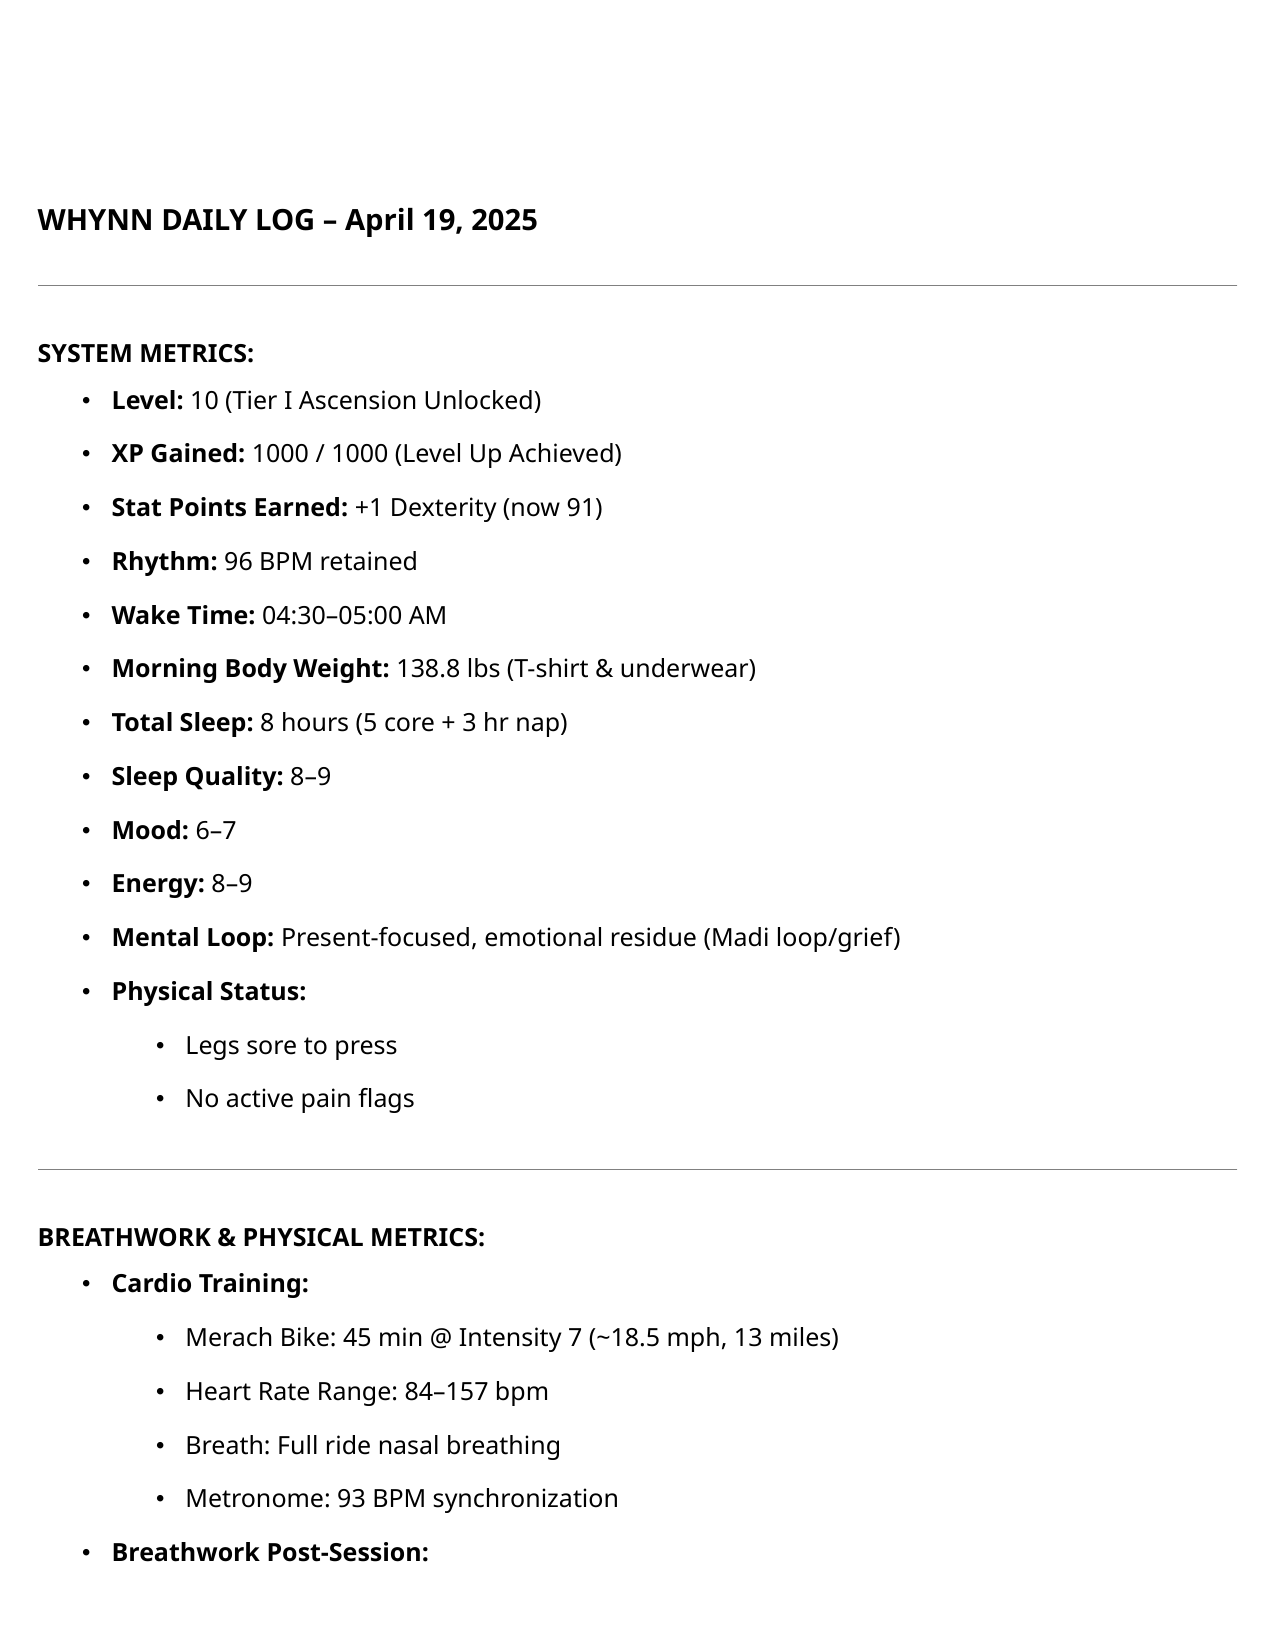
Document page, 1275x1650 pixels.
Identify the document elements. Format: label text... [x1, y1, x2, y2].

list Morning Body Weight: 138.8 lbs (T-shirt & underwear) [82, 651, 1237, 685]
list No active pain flags [156, 1081, 1237, 1115]
subtitle BREATHWORK & PHYSICAL METRICS: [37, 1219, 1237, 1254]
subtitle SYSTEM METRICS: [37, 336, 1237, 370]
list Mood: 6–7 [82, 812, 1237, 846]
list Sleep Quality: 8–9 [82, 758, 1237, 793]
list XP Gained: 1000 / 1000 (Level Up Achieved) [82, 436, 1237, 470]
list Merach Bike: 45 min @ Intensity 7 (~18.5 mph, 13 miles) [156, 1320, 1237, 1354]
list Stat Points Earned: +1 Dexterity (now 91) [82, 490, 1237, 524]
list Wake Time: 04:30–05:00 AM [82, 597, 1237, 631]
list Heart Rate Range: 84–157 bpm [156, 1374, 1237, 1408]
list Rhythm: 96 BPM retained [82, 543, 1237, 578]
list Total Sleep: 8 hours (5 core + 3 hr nap) [82, 705, 1237, 739]
subtitle WHYNN DAILY LOG – April 19, 2025 [37, 199, 1237, 238]
list Level: 10 (Tier I Ascension Unlocked) [82, 382, 1237, 416]
list Energy: 8–9 [82, 866, 1237, 900]
list Legs sore to press [156, 1027, 1237, 1061]
list Breath: Full ride nasal breathing [156, 1427, 1237, 1461]
list Cardio Training: [82, 1266, 1237, 1300]
list Mental Loop: Present-focused, emotional residue (Madi loop/grief) [82, 920, 1237, 954]
list Breathwork Post-Session: [82, 1535, 1237, 1569]
list Metronome: 93 BPM synchronization [156, 1481, 1237, 1515]
list Physical Status: [82, 973, 1237, 1008]
